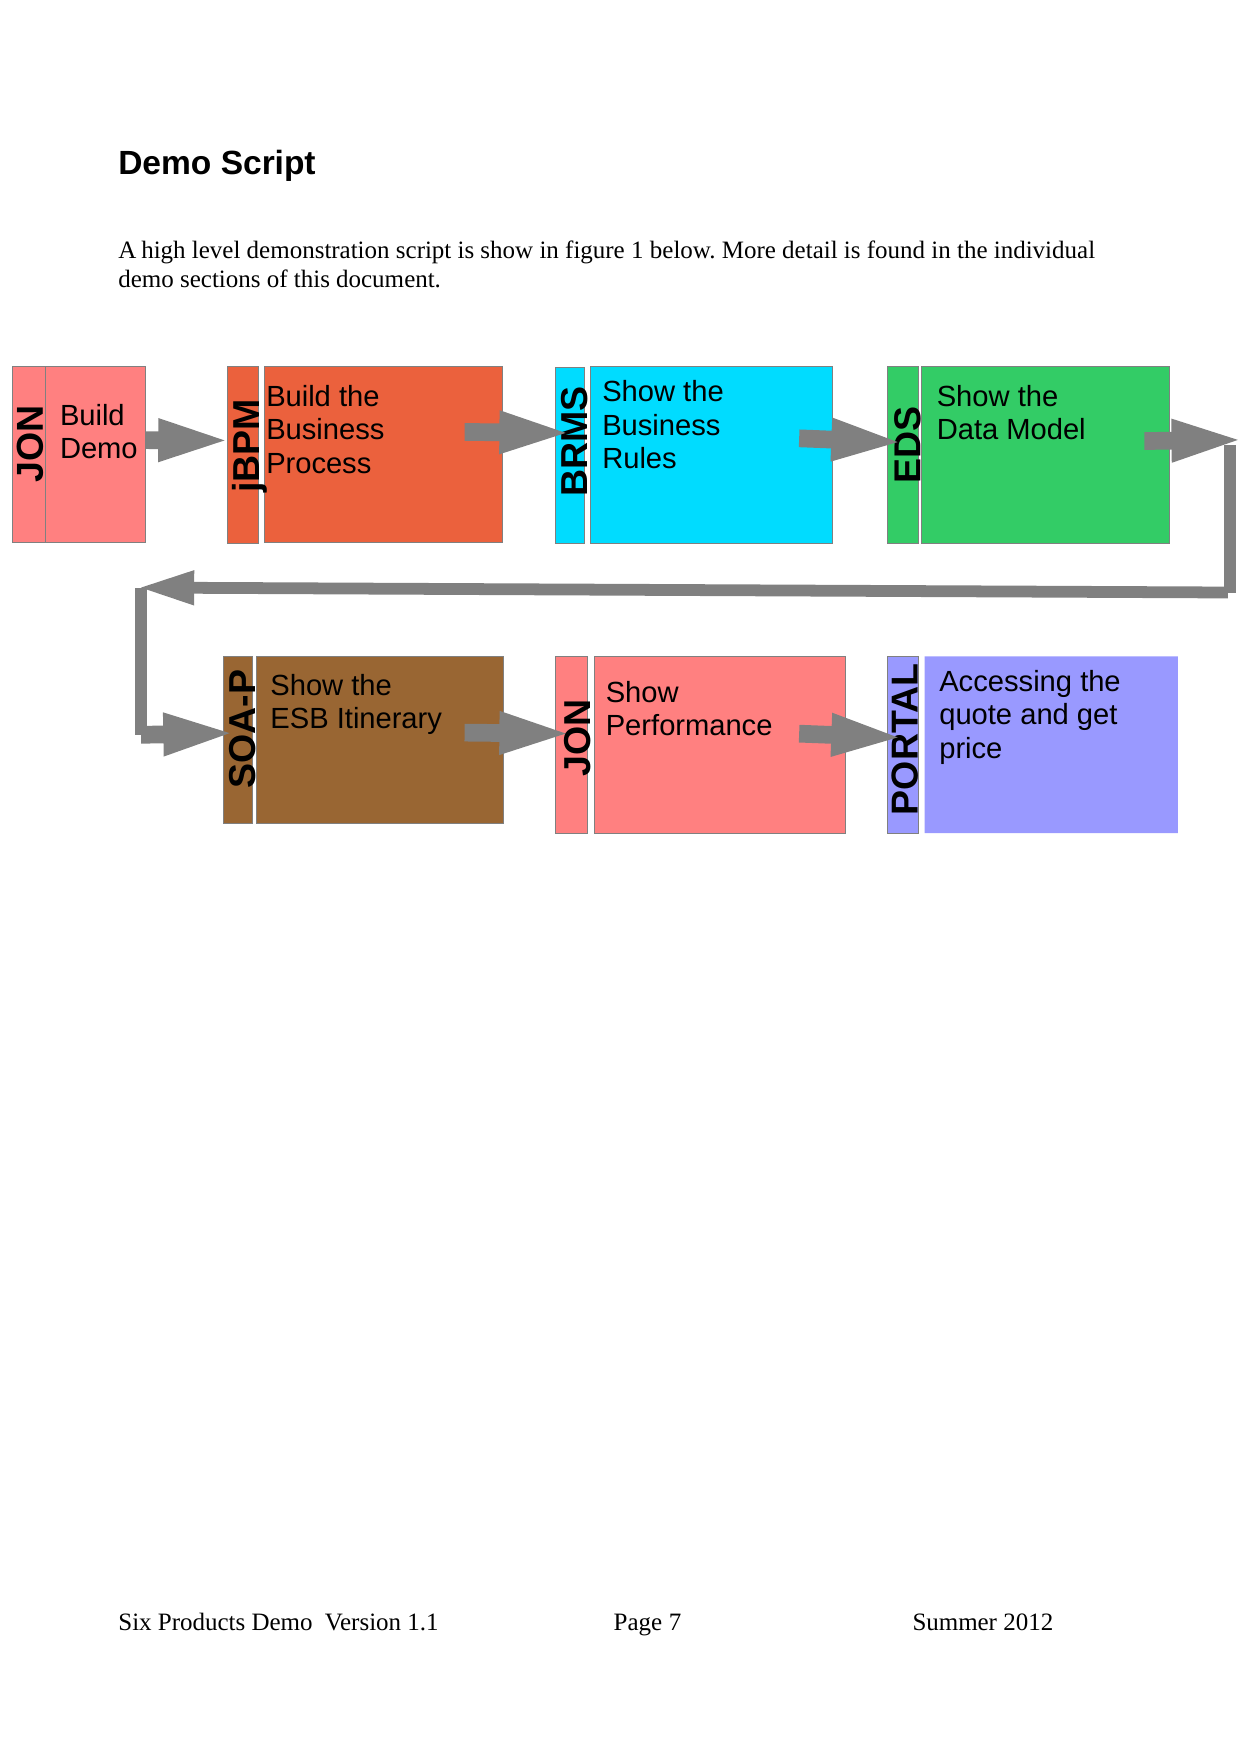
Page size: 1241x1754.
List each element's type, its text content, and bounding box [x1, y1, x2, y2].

text A high level demonstration script is show in figure 1 below. More detail is found in the individual demo sections of this document. [118, 236, 1122, 293]
subtitle Demo Script [118, 143, 1122, 182]
